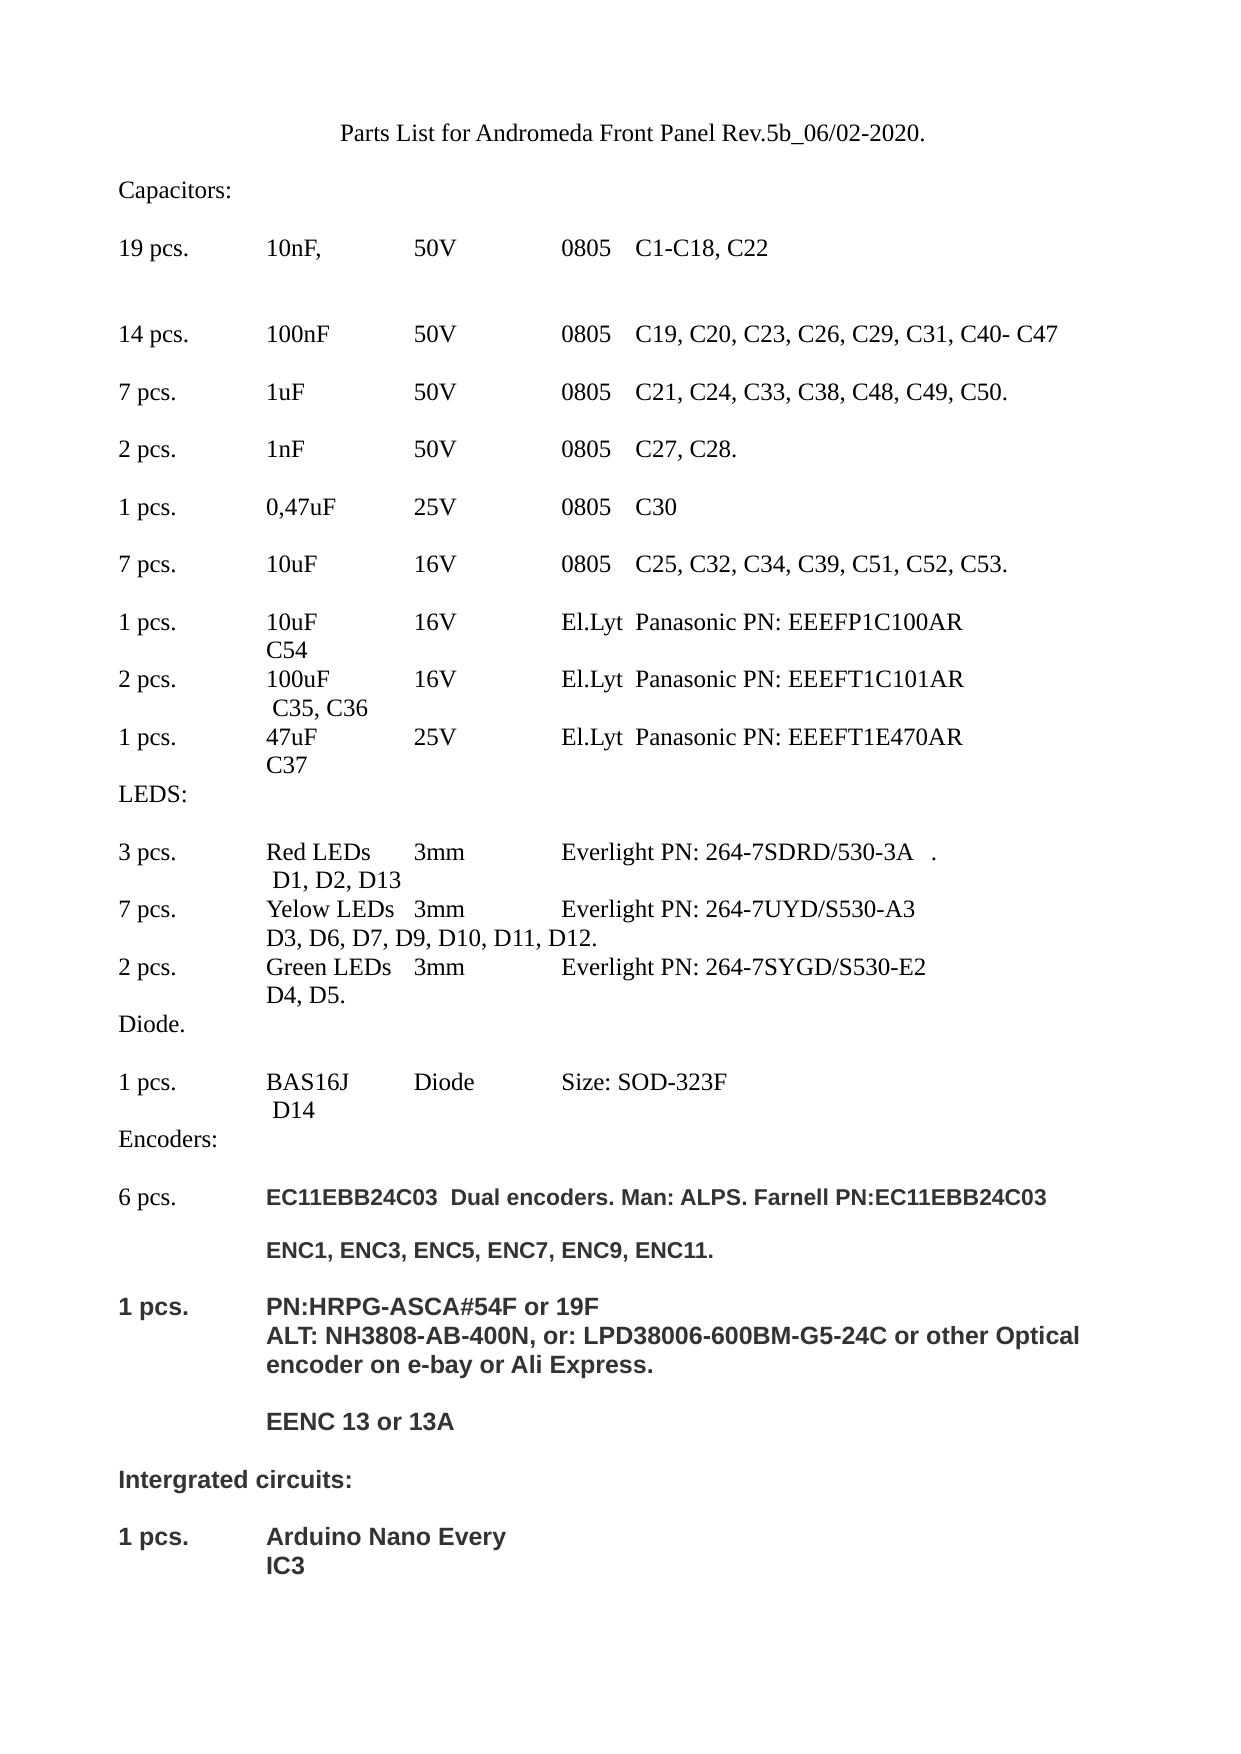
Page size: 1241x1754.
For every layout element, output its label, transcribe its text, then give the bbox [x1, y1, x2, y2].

text 14 pcs. 100nF 50V 0805 C19, C20, C23, C26, C29, C31, C40- C47 [118, 319, 1122, 348]
text C35, C36 [118, 693, 1122, 722]
text D4, D5. [118, 981, 1122, 1009]
text D1, D2, D13 [118, 866, 1122, 894]
text 1 pcs. 47uF 25V El.Lyt Panasonic PN: EEEFT1E470AR [118, 722, 1122, 751]
text ENC1, ENC3, ENC5, ENC7, ENC9, ENC11. [118, 1237, 1122, 1263]
text 7 pcs. Yelow LEDs 3mm Everlight PN: 264-7UYD/S530-A3 [118, 894, 1122, 923]
text 1 pcs. PN:HRPG-ASCA#54F or 19F [118, 1292, 1122, 1321]
text EENC 13 or 13A [118, 1407, 1122, 1436]
text 2 pcs. Green LEDs 3mm Everlight PN: 264-7SYGD/S530-E2 [118, 952, 1122, 981]
text Encoders: [118, 1124, 1122, 1153]
text 19 pcs. 10nF, 50V 0805 C1-C18, C22 [118, 233, 1122, 262]
text 1 pcs. BAS16J Diode Size: SOD-323F [118, 1067, 1122, 1096]
text 2 pcs. 100uF 16V El.Lyt Panasonic PN: EEEFT1C101AR [118, 664, 1122, 693]
text 2 pcs. 1nF 50V 0805 C27, C28. [118, 434, 1122, 463]
text Parts List for Andromeda Front Panel Rev.5b_06/02-2020. [118, 118, 1122, 147]
text 3 pcs. Red LEDs 3mm Everlight PN: 264-7SDRD/530-3A . [118, 837, 1122, 866]
text D14 [118, 1096, 1122, 1124]
text C37 [118, 751, 1122, 779]
text 7 pcs. 10uF 16V 0805 C25, C32, C34, C39, C51, C52, C53. [118, 549, 1122, 578]
text C54 [118, 636, 1122, 664]
text Intergrated circuits: [118, 1465, 1122, 1493]
text ALT: NH3808-AB-400N, or: LPD38006-600BM-G5-24C or other Optical encoder on e-bay or Ali Express. [118, 1321, 1122, 1378]
text Diode. [118, 1009, 1122, 1038]
text 1 pcs. 0,47uF 25V 0805 C30 [118, 492, 1122, 521]
text D3, D6, D7, D9, D10, D11, D12. [118, 923, 1122, 952]
text Capacitors: [118, 176, 1122, 204]
text 1 pcs. Arduino Nano Every [118, 1522, 1122, 1551]
text LEDS: [118, 779, 1122, 808]
text IC3 [118, 1551, 1122, 1580]
text 6 pcs. EC11EBB24C03 Dual encoders. Man: ALPS. Farnell PN:EC11EBB24C03 [118, 1182, 1122, 1211]
text 7 pcs. 1uF 50V 0805 C21, C24, C33, C38, C48, C49, C50. [118, 377, 1122, 406]
text 1 pcs. 10uF 16V El.Lyt Panasonic PN: EEEFP1C100AR [118, 607, 1122, 636]
